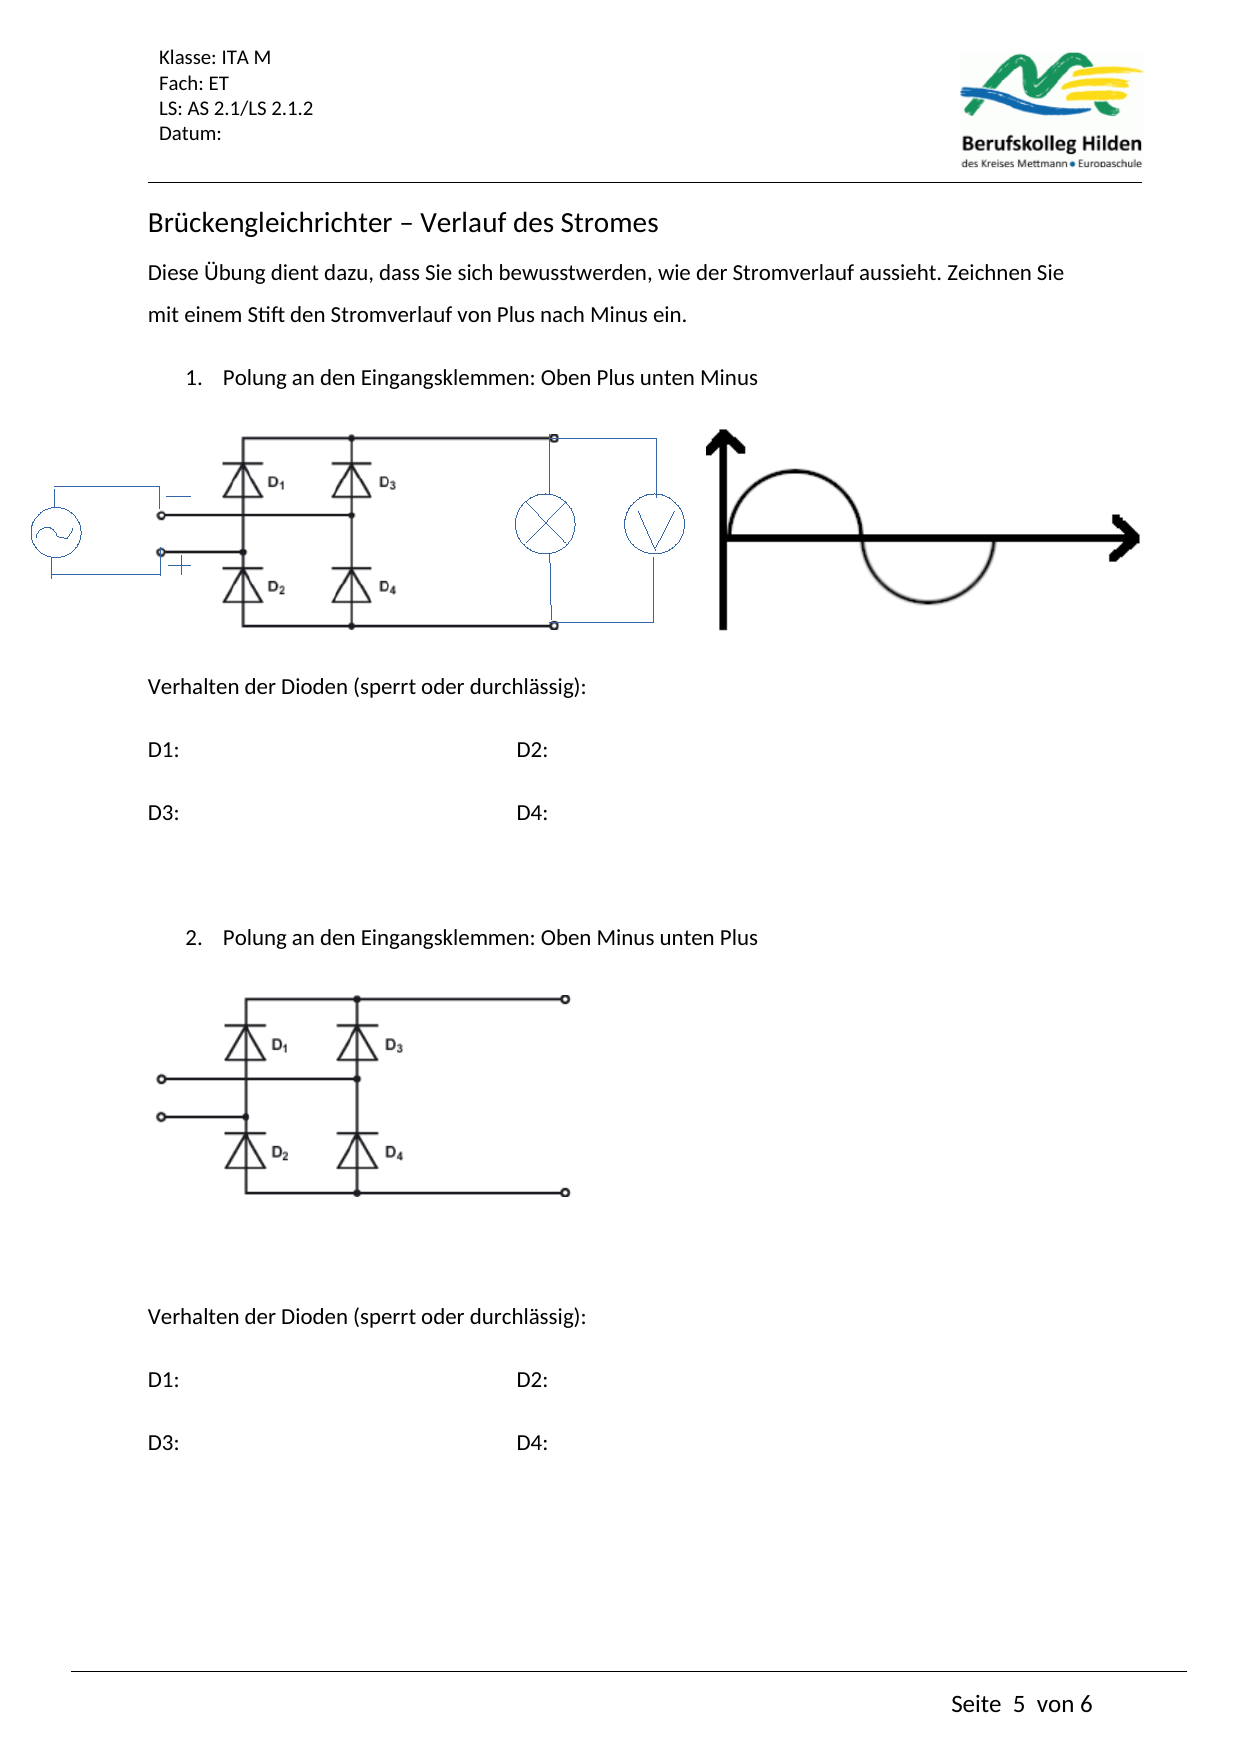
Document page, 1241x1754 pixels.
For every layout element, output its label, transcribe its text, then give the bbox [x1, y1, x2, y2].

picture [147, 986, 588, 1205]
picture [981, 44, 1152, 177]
text D3: D4: [148, 1428, 1093, 1456]
text D1: D2: [148, 735, 1093, 763]
picture [147, 425, 576, 638]
text Verhalten der Dioden (sperrt oder durchlässig): [148, 672, 1093, 700]
picture [550, 439, 576, 522]
list Polung an den Eingangsklemmen: Oben Minus unten Plus [185, 923, 1093, 951]
picture [706, 416, 1161, 644]
text Diese Übung dient dazu, dass Sie sich bewusstwerden, wie der Stromverlauf aussieht. Zeichnen Sie mit einem Stift den Stromverlauf von Plus nach Minus ein. [148, 258, 1093, 328]
text D3: D4: [148, 798, 1093, 826]
subtitle Brückengleichrichter – Verlauf des Stromes [148, 204, 1093, 240]
text Verhalten der Dioden (sperrt oder durchlässig): [148, 1302, 1093, 1330]
list Polung an den Eingangsklemmen: Oben Plus unten Minus [185, 363, 1093, 391]
text D1: D2: [148, 1365, 1093, 1393]
